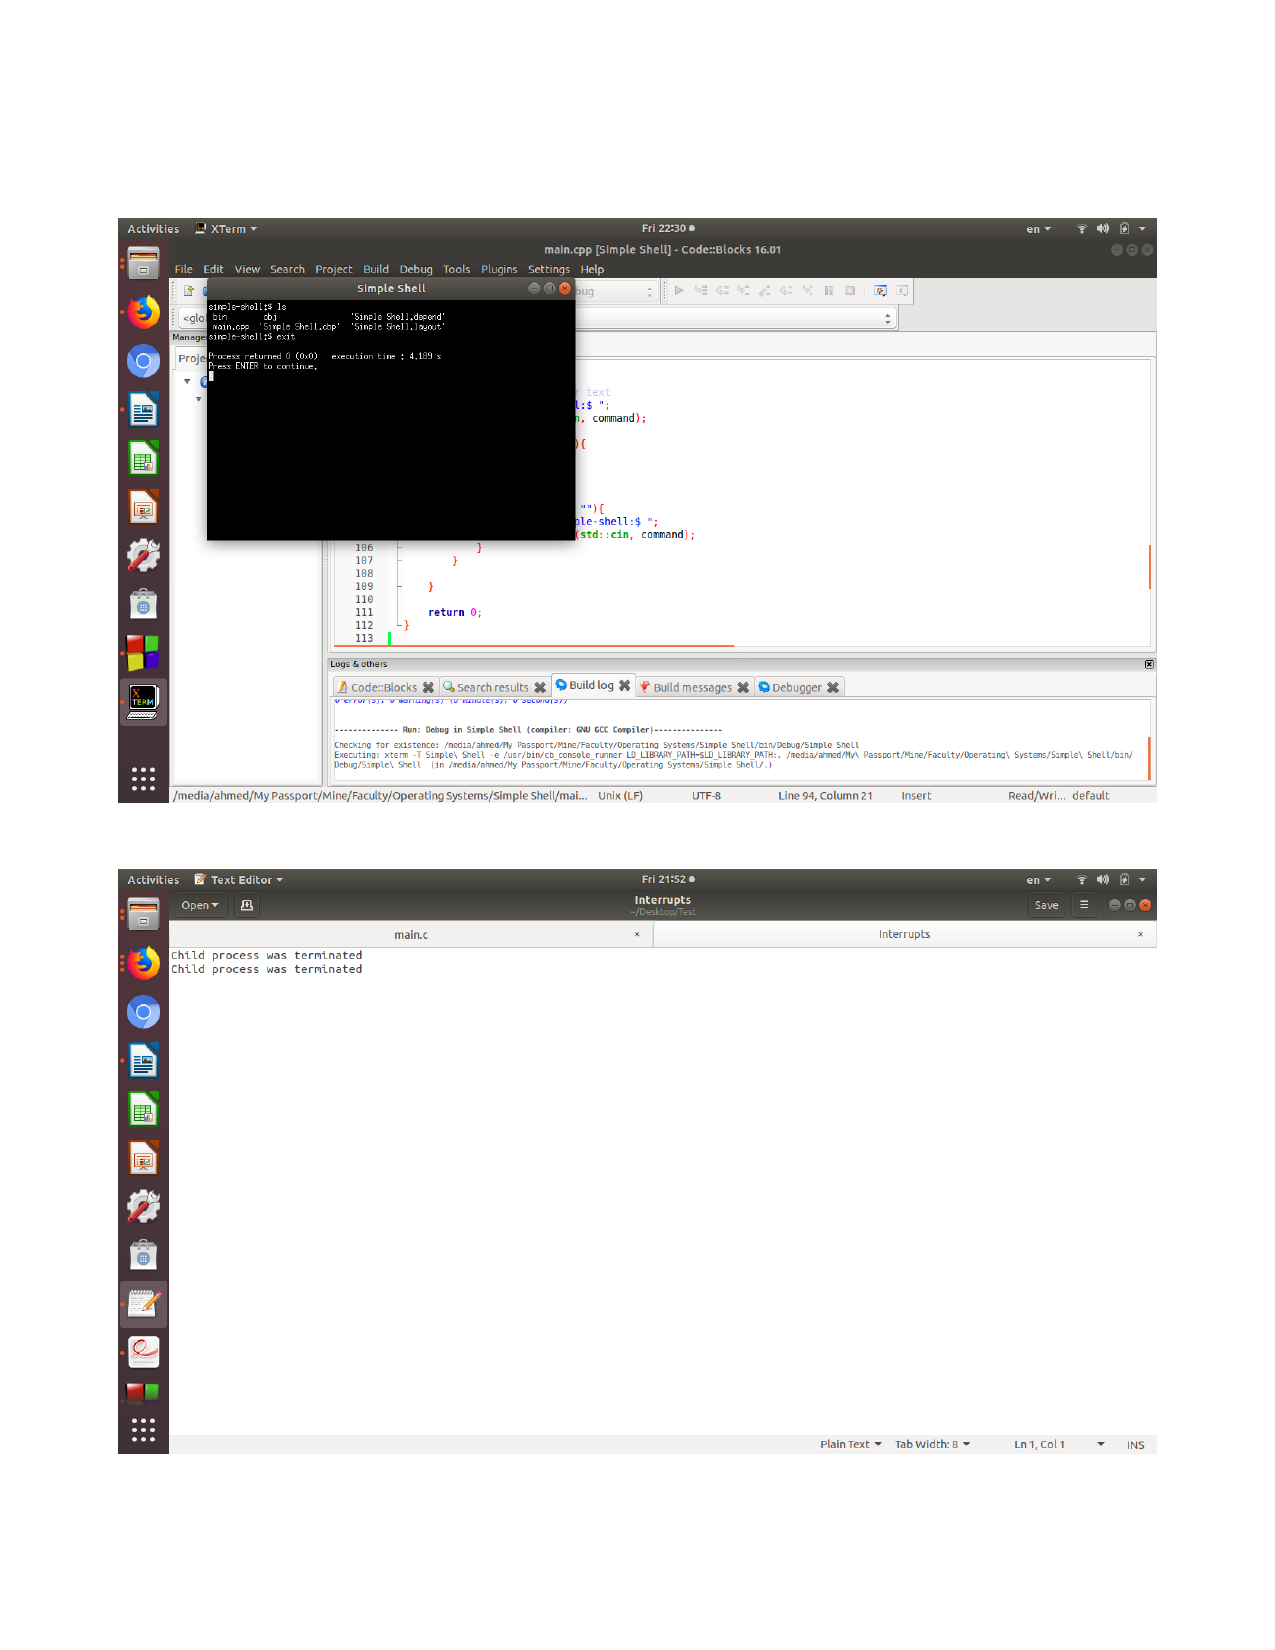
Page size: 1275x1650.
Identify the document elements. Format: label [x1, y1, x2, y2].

picture [118, 869, 1157, 1454]
picture [118, 218, 1157, 803]
